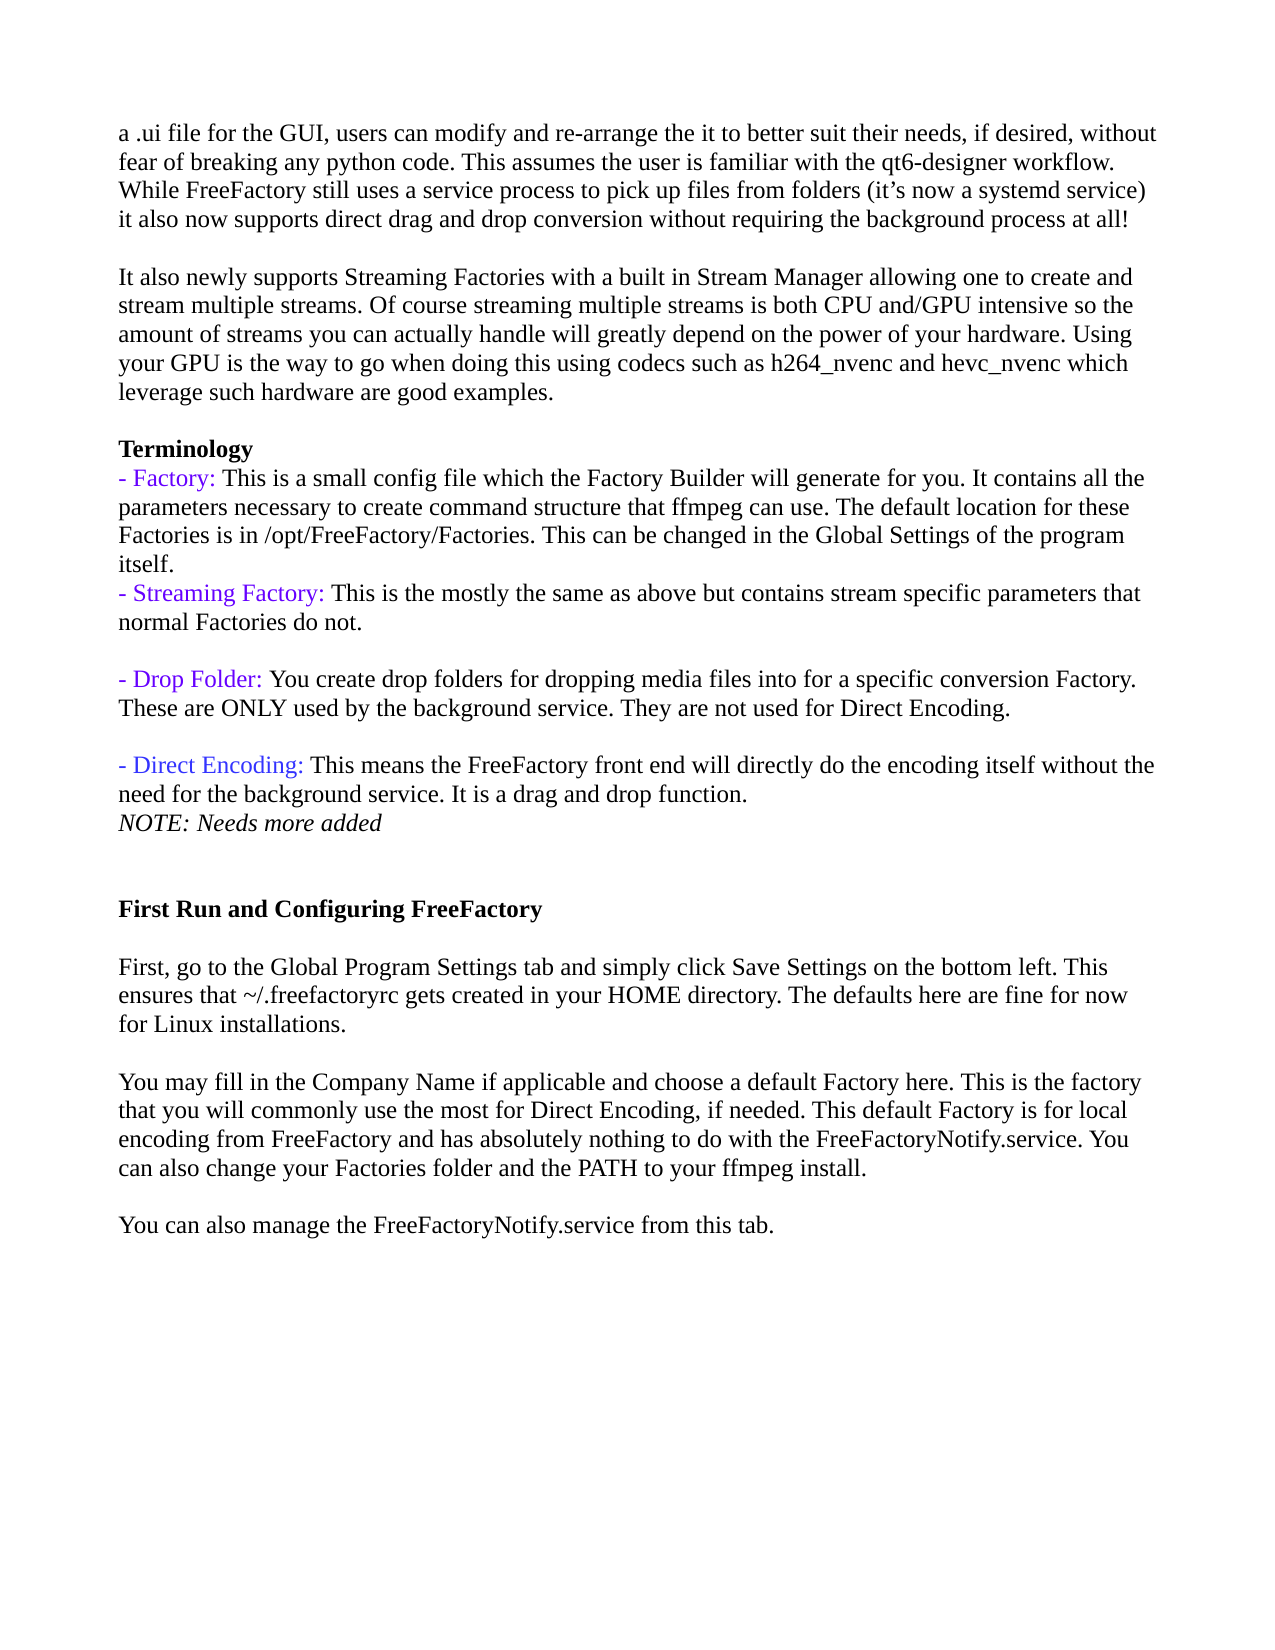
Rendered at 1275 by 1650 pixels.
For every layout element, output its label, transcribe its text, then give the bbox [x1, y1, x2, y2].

text First Run and Configuring FreeFactory [118, 894, 1157, 923]
text - Factory: This is a small config file which the Factory Builder will generate for you. It contains all the parameters necessary to create command structure that ffmpeg can use. The default location for these Factories is in /opt/FreeFactory/Factories. This can be changed in the Global Settings of the program itself. [118, 463, 1157, 578]
text It also newly supports Streaming Factories with a built in Stream Manager allowing one to create and stream multiple streams. Of course streaming multiple streams is both CPU and/GPU intensive so the amount of streams you can actually handle will greatly depend on the power of your hardware. Using your GPU is the way to go when doing this using codecs such as h264_nvenc and hevc_nvenc which leverage such hardware are good examples. [118, 262, 1157, 406]
text - Streaming Factory: This is the mostly the same as above but contains stream specific parameters that normal Factories do not. [118, 578, 1157, 636]
text You can also manage the FreeFactoryNotify.service from this tab. [118, 1211, 1157, 1239]
text Terminology [118, 434, 1157, 463]
text First, go to the Global Program Settings tab and simply click Save Settings on the bottom left. This ensures that ~/.freefactoryrc gets created in your HOME directory. The defaults here are fine for now for Linux installations. [118, 952, 1157, 1038]
text - Drop Folder: You create drop folders for dropping media files into for a specific conversion Factory. These are ONLY used by the background service. They are not used for Direct Encoding. [118, 664, 1157, 722]
text You may fill in the Company Name if applicable and choose a default Factory here. This is the factory that you will commonly use the most for Direct Encoding, if needed. This default Factory is for local encoding from FreeFactory and has absolutely nothing to do with the FreeFactoryNotify.service. You can also change your Factories folder and the PATH to your ffmpeg install. [118, 1067, 1157, 1182]
text NOTE: Needs more added [118, 808, 1157, 837]
text While FreeFactory still uses a service process to pick up files from folders (it’s now a systemd service) it also now supports direct drag and drop conversion without requiring the background process at all! [118, 176, 1157, 233]
text a .ui file for the GUI, users can modify and re-arrange the it to better suit their needs, if desired, without fear of breaking any python code. This assumes the user is familiar with the qt6-designer workflow. [118, 118, 1157, 176]
text - Direct Encoding: This means the FreeFactory front end will directly do the encoding itself without the need for the background service. It is a drag and drop function. [118, 751, 1157, 808]
